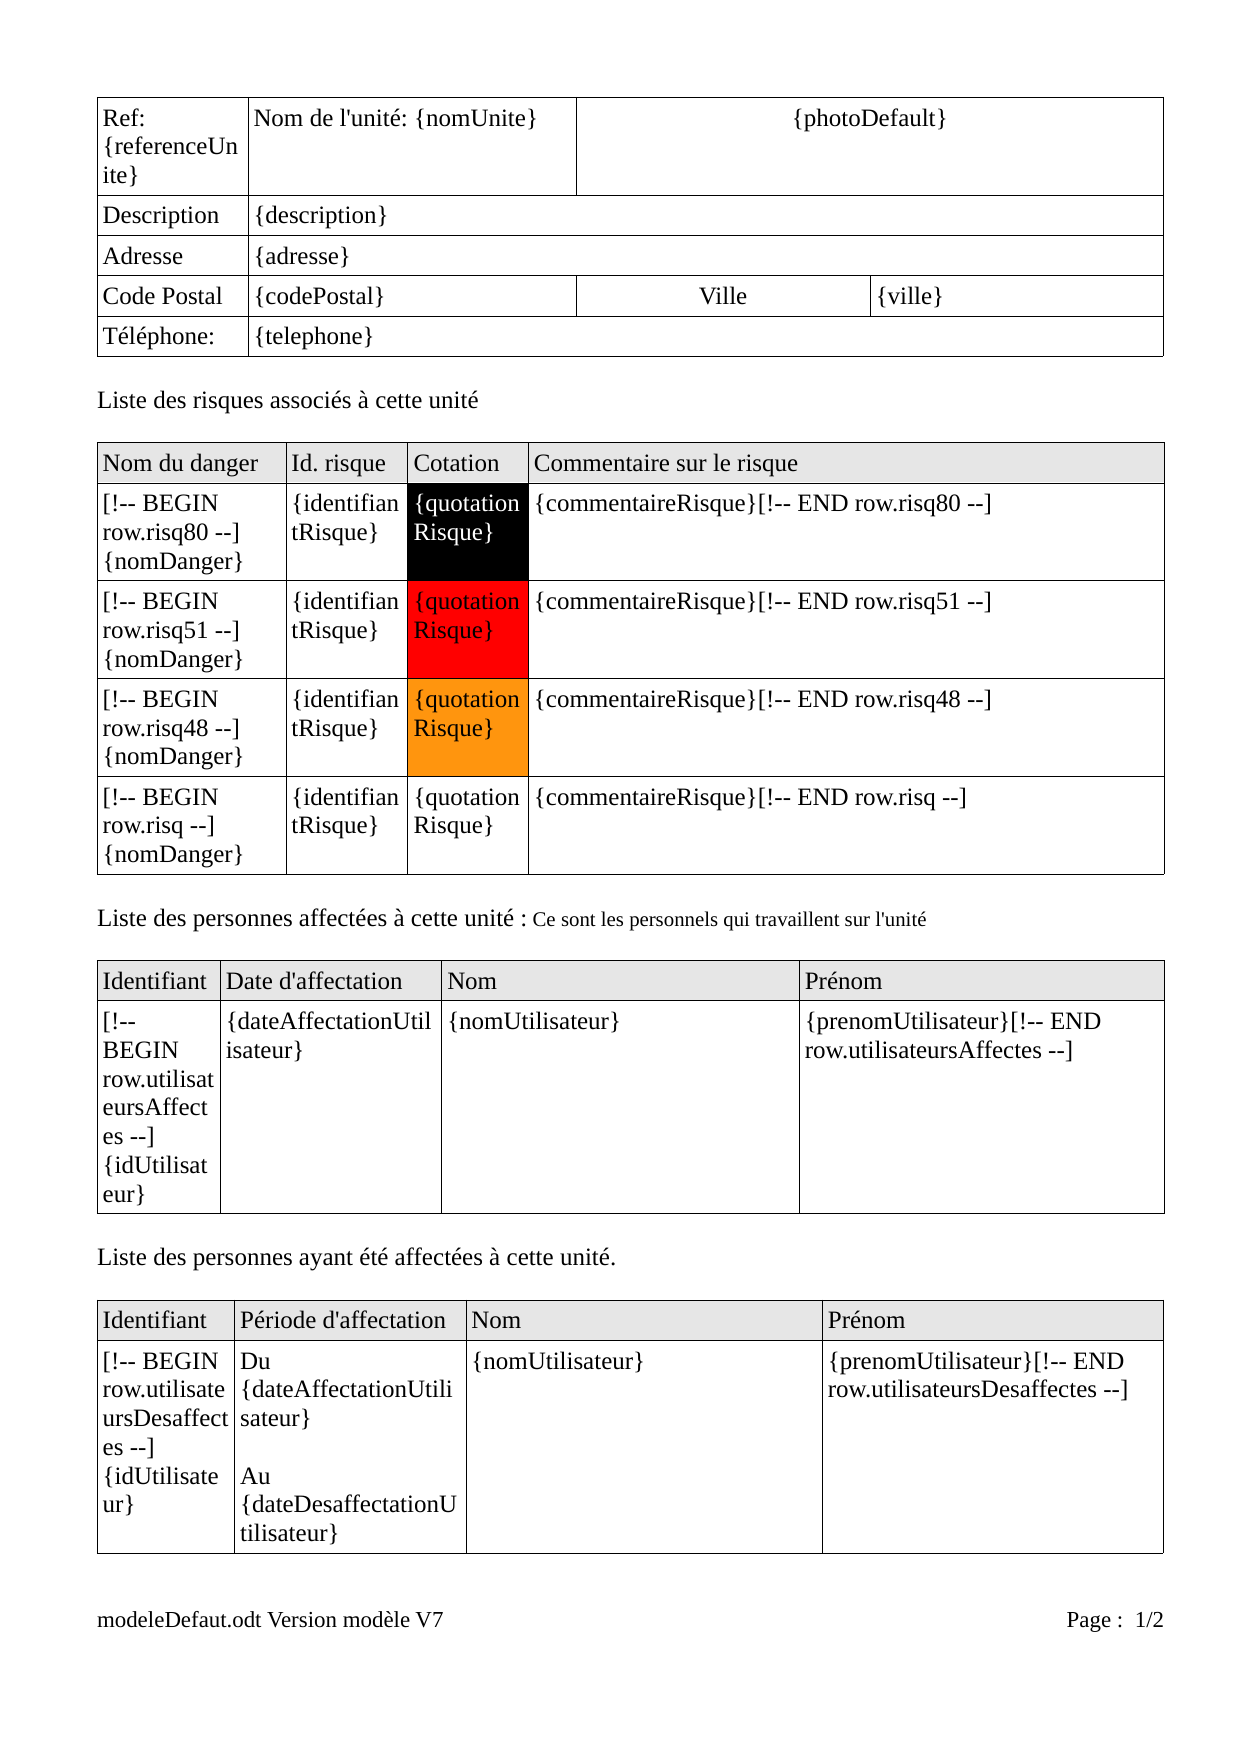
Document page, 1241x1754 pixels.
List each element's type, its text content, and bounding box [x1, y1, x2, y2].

table_cell {commentaireRisque}[!-- END row.risq51 --] [529, 581, 1164, 678]
table_cell Code Postal [98, 276, 248, 316]
table_header Date d'affectation [221, 961, 441, 1000]
table_header {photoDefault} [577, 98, 1163, 194]
table_cell {adresse} [249, 236, 1163, 275]
table_cell {telephone} [249, 317, 1163, 356]
table_header Identifiant [98, 961, 220, 1000]
table_cell {description} [249, 196, 1163, 235]
table_cell {nomUtilisateur} [442, 1001, 799, 1213]
table_header Nom du danger [98, 443, 286, 482]
table_cell {commentaireRisque}[!-- END row.risq --] [529, 777, 1164, 874]
text Liste des risques associés à cette unité [97, 385, 1164, 413]
table_header Cotation [408, 443, 528, 482]
table_cell [!-- BEGIN row.risq51 --]{nomDanger} [98, 581, 286, 678]
table_cell [!-- BEGIN row.utilisateursAffectes --]{idUtilisateur} [98, 1001, 220, 1213]
table_header Période d'affectation [235, 1301, 466, 1340]
text Liste des personnes affectées à cette unité : Ce sont les personnels qui travaillent sur l'unité [97, 903, 1164, 931]
table_cell {prenomUtilisateur}[!-- END row.utilisateursDesaffectes --] [823, 1341, 1163, 1553]
table_cell {identifiantRisque} [287, 777, 407, 874]
table_cell {identifiantRisque} [287, 581, 407, 678]
table_cell {prenomUtilisateur}[!-- END row.utilisateursAffectes --] [800, 1001, 1164, 1213]
table_cell {identifiantRisque} [287, 679, 407, 776]
table_cell [!-- BEGIN row.risq --]{nomDanger} [98, 777, 286, 874]
table_cell {quotationRisque} [408, 581, 528, 678]
table_cell Adresse [98, 236, 248, 275]
table_header Nom [442, 961, 799, 1000]
table_cell {commentaireRisque}[!-- END row.risq48 --] [529, 679, 1164, 776]
table_header Ref: {referenceUnite} [98, 98, 248, 194]
table_cell {ville} [871, 276, 1163, 316]
table_cell Ville [577, 276, 870, 316]
text Liste des personnes ayant été affectées à cette unité. [97, 1242, 1164, 1271]
table_cell {quotationRisque} [408, 679, 528, 776]
table_cell [!-- BEGIN row.risq48 --]{nomDanger} [98, 679, 286, 776]
table_cell {identifiantRisque} [287, 484, 407, 580]
table_header Id. risque [287, 443, 407, 482]
table_cell Description [98, 196, 248, 235]
table_header Identifiant [98, 1301, 234, 1340]
table_cell {dateAffectationUtilisateur} [221, 1001, 441, 1213]
table_cell {commentaireRisque}[!-- END row.risq80 --] [529, 484, 1164, 580]
table_cell {nomUtilisateur} [467, 1341, 822, 1553]
table_cell Téléphone: [98, 317, 248, 356]
table_header Prénom [800, 961, 1164, 1000]
table_cell {codePostal} [249, 276, 576, 316]
table_header Nom de l'unité: {nomUnite} [249, 98, 576, 194]
table_cell [!-- BEGIN row.utilisateursDesaffectes --]{idUtilisateur} [98, 1341, 234, 1553]
table_cell [!-- BEGIN row.risq80 --]{nomDanger} [98, 484, 286, 580]
table_cell Du {dateAffectationUtilisateur} Au {dateDesaffectationUtilisateur} [235, 1341, 466, 1553]
table_header Prénom [823, 1301, 1163, 1340]
table_header Commentaire sur le risque [529, 443, 1164, 482]
table_cell {quotationRisque} [408, 777, 528, 874]
table_cell {quotationRisque} [408, 484, 528, 580]
table_header Nom [467, 1301, 822, 1340]
